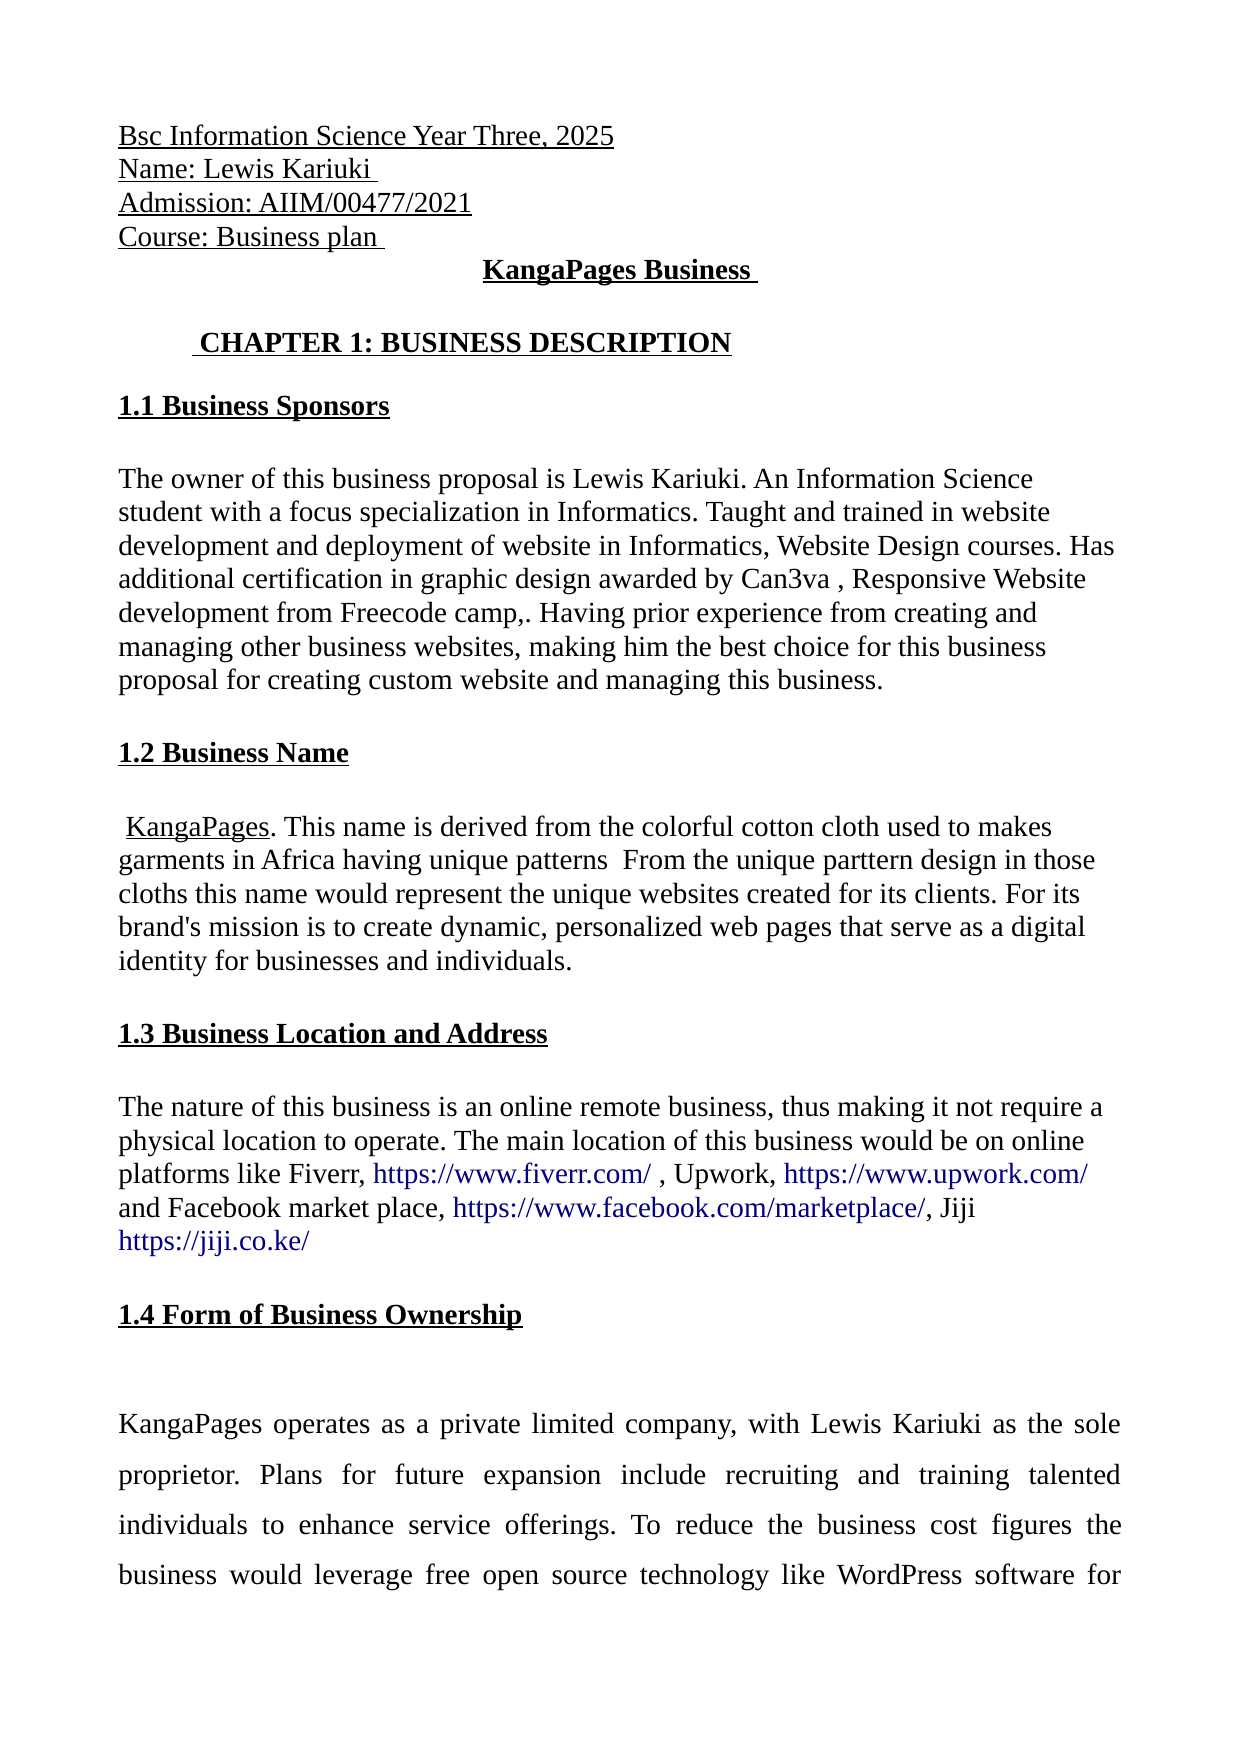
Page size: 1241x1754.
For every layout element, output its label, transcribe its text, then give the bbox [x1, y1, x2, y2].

text 1.3 Business Location and Address [118, 1016, 1122, 1050]
text CHAPTER 1: BUSINESS DESCRIPTION [192, 326, 1122, 359]
text Admission: AIIM/00477/2021 [118, 185, 1122, 219]
text 1.2 Business Name [118, 736, 1122, 769]
text KangaPages Business [118, 252, 1122, 286]
text Course: Business plan [118, 219, 1122, 252]
text 1.1 Business Sponsors [118, 388, 1122, 421]
text The owner of this business proposal is Lewis Kariuki. An Information Science student with a focus specialization in Informatics. Taught and trained in website development and deployment of website in Informatics, Website Design courses. Has additional certification in graphic design awarded by Can3va , Responsive Website development from Freecode camp,. Having prior experience from creating and managing other business websites, making him the best choice for this business proposal for creating custom website and managing this business. [118, 461, 1122, 696]
text Name: Lewis Kariuki [118, 152, 1122, 185]
text Bsc Information Science Year Three, 2025 [118, 118, 1122, 152]
text The nature of this business is an online remote business, thus making it not require a physical location to operate. The main location of this business would be on online platforms like Fiverr, https://www.fiverr.com/ , Upwork, https://www.upwork.com/ and Facebook market place, https://www.facebook.com/marketplace/, Jiji https://jiji.co.ke/ [118, 1089, 1122, 1257]
text KangaPages operates as a private limited company, with Lewis Kariuki as the sole proprietor. Plans for future expansion include recruiting and training talented individuals to enhance service offerings. To reduce the business cost figures the business would leverage free open source technology like WordPress software for [118, 1407, 1122, 1591]
text 1.4 Form of Business Ownership [118, 1297, 1122, 1330]
text KangaPages. This name is derived from the colorful cotton cloth used to makes garments in Africa having unique patterns From the unique parttern design in those cloths this name would represent the unique websites created for its clients. For its brand's mission is to create dynamic, personalized web pages that serve as a digital identity for businesses and individuals. [118, 809, 1122, 976]
